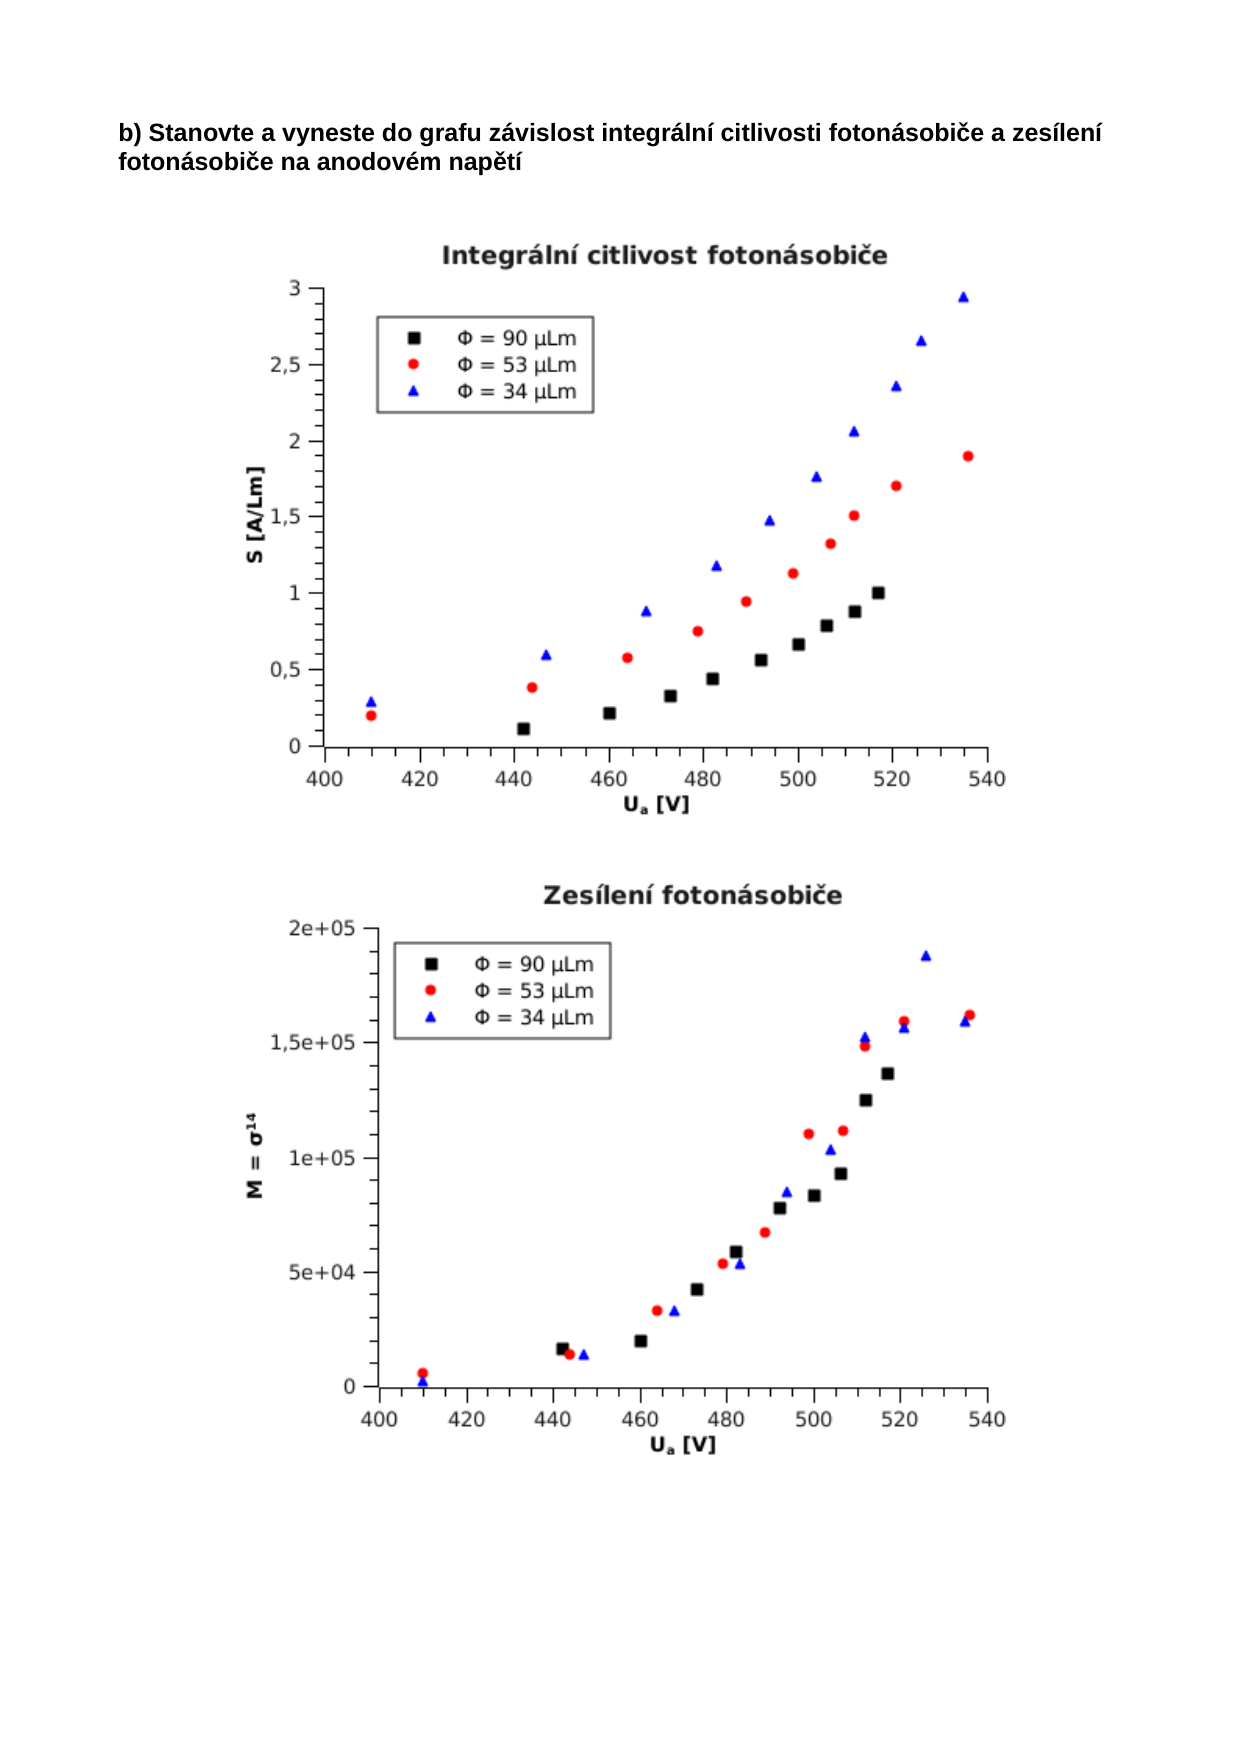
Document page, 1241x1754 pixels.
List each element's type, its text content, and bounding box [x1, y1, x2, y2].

text b) Stanovte a vyneste do grafu závislost integrální citlivosti fotonásobiče a zesílení fotonásobiče na anodovém napětí [118, 118, 1122, 176]
picture [234, 873, 1006, 1458]
picture [234, 233, 1006, 816]
